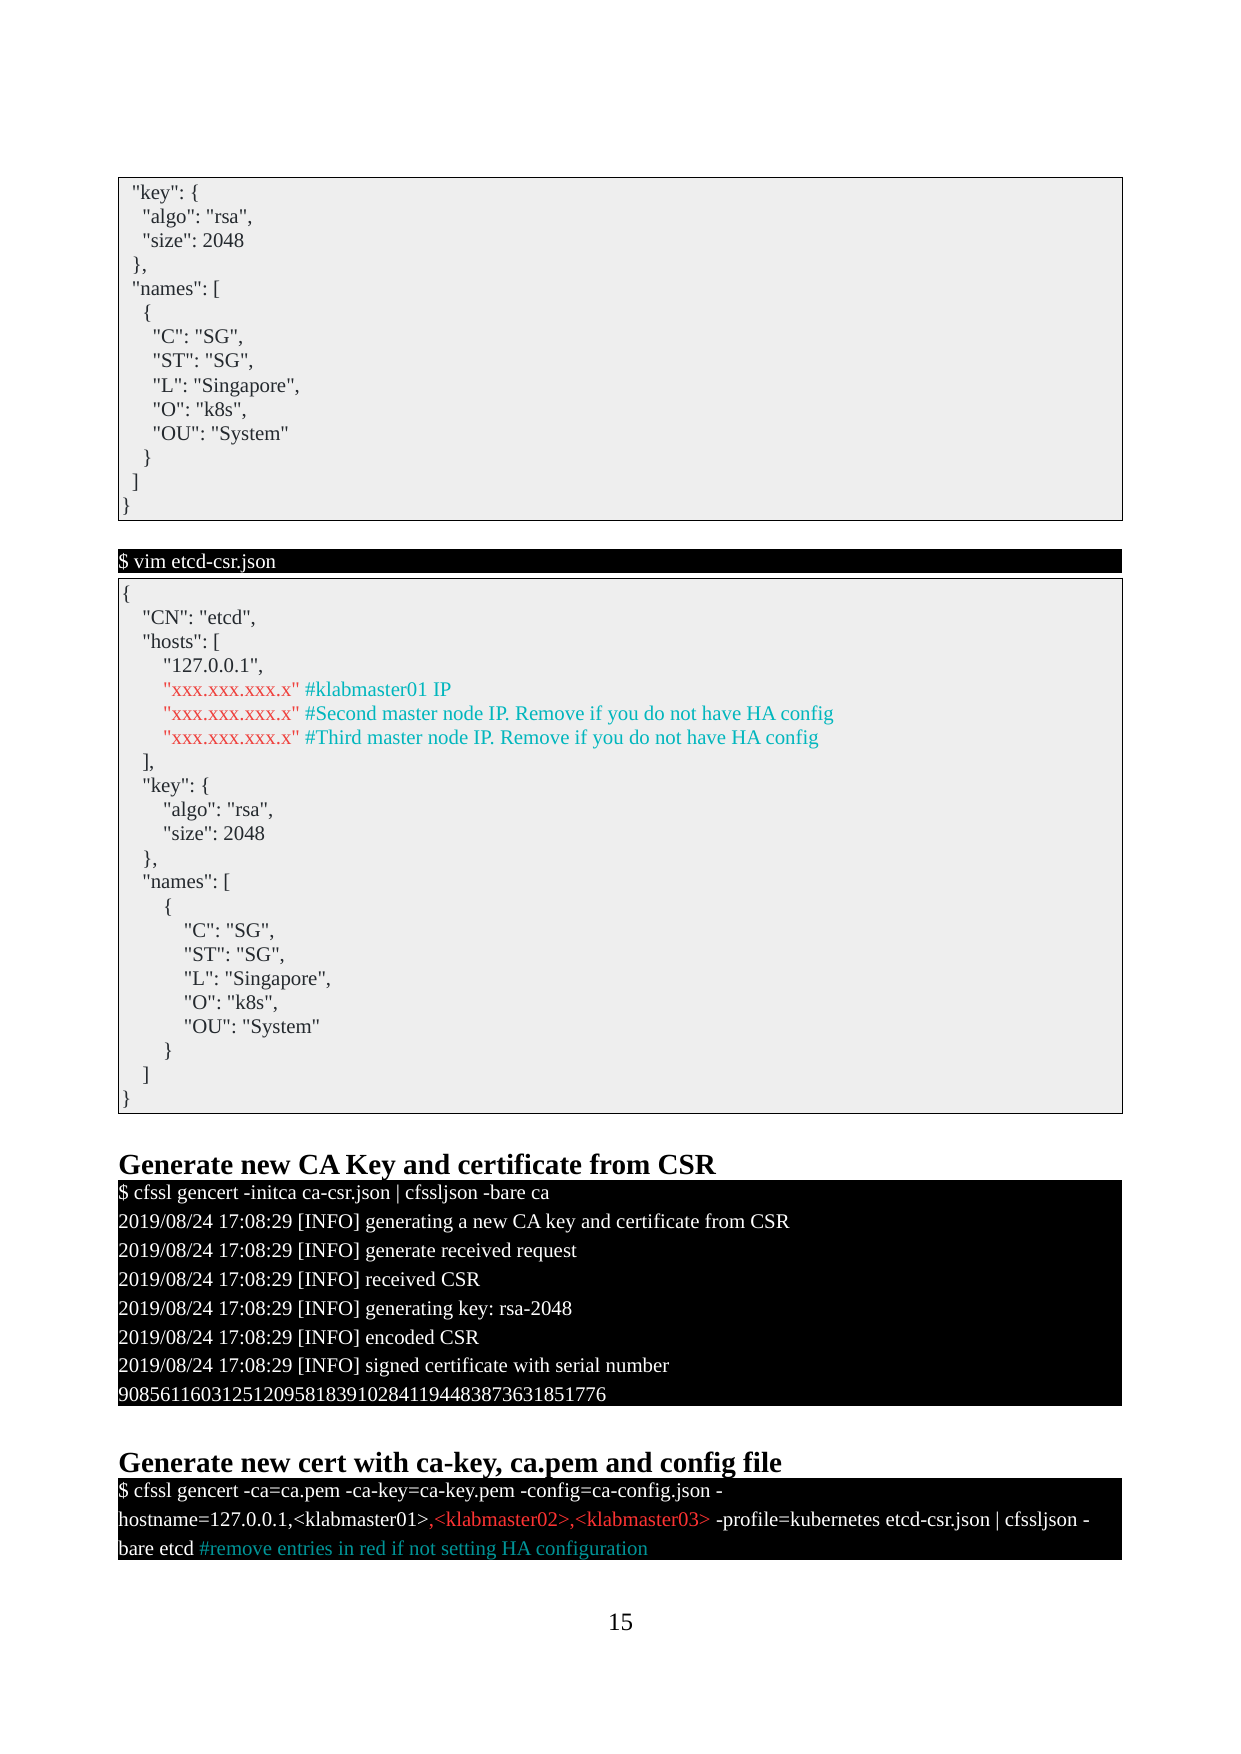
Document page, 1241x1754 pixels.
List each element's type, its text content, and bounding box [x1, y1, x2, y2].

text "L": "Singapore", [119, 963, 1122, 987]
text { [119, 890, 1122, 914]
text "algo": "rsa", [119, 794, 1122, 818]
text "ST": "SG", [119, 938, 1122, 963]
text "127.0.0.1", [119, 650, 1122, 674]
text "O": "k8s", [119, 987, 1122, 1011]
text $ vim etcd-csr.json [118, 549, 1122, 573]
text Generate new CA Key and certificate from CSR [118, 1147, 1122, 1180]
text "OU": "System" [119, 1011, 1122, 1035]
text } [119, 490, 1122, 520]
text "names": [ [119, 273, 1122, 297]
text "xxx.xxx.xxx.x" #Third master node IP. Remove if you do not have HA config [119, 722, 1122, 746]
text "xxx.xxx.xxx.x" #klabmaster01 IP [119, 674, 1122, 698]
text 2019/08/24 17:08:29 [INFO] encoded CSR [118, 1324, 1122, 1349]
text "key": { [119, 178, 1122, 201]
text "names": [ [119, 866, 1122, 890]
text hostname=127.0.0.1,<klabmaster01>,<klabmaster02>,<klabmaster03> -profile=kubernetes etcd-csr.json | cfssljson -bare etcd #remove entries in red if not setting HA configuration [118, 1507, 1122, 1560]
text } [119, 442, 1122, 466]
text "L": "Singapore", [119, 369, 1122, 393]
text } [119, 1035, 1122, 1059]
text "hosts": [ [119, 626, 1122, 650]
text 2019/08/24 17:08:29 [INFO] generating key: rsa-2048 [118, 1296, 1122, 1320]
text }, [119, 842, 1122, 866]
text } [119, 1083, 1122, 1113]
text $ cfssl gencert -initca ca-csr.json | cfssljson -bare ca [118, 1180, 1122, 1204]
text "xxx.xxx.xxx.x" #Second master node IP. Remove if you do not have HA config [119, 698, 1122, 722]
text "CN": "etcd", [119, 602, 1122, 626]
text "C": "SG", [119, 321, 1122, 345]
text "algo": "rsa", [119, 201, 1122, 225]
text "OU": "System" [119, 417, 1122, 442]
text 2019/08/24 17:08:29 [INFO] generating a new CA key and certificate from CSR [118, 1209, 1122, 1233]
text ] [119, 1059, 1122, 1083]
text 2019/08/24 17:08:29 [INFO] signed certificate with serial number 90856116031251209581839102841194483873631851776 [118, 1353, 1122, 1406]
text "O": "k8s", [119, 393, 1122, 417]
text 2019/08/24 17:08:29 [INFO] received CSR [118, 1267, 1122, 1291]
text "size": 2048 [119, 225, 1122, 249]
text "key": { [119, 770, 1122, 794]
text Generate new cert with ca-key, ca.pem and config file [118, 1445, 1122, 1478]
text "C": "SG", [119, 914, 1122, 938]
text { [119, 297, 1122, 321]
text "size": 2048 [119, 818, 1122, 842]
text "ST": "SG", [119, 345, 1122, 369]
text ] [119, 466, 1122, 490]
text $ cfssl gencert -ca=ca.pem -ca-key=ca-key.pem -config=ca-config.json - [118, 1478, 1122, 1502]
text 2019/08/24 17:08:29 [INFO] generate received request [118, 1238, 1122, 1262]
text ], [119, 746, 1122, 770]
text { [119, 579, 1122, 602]
text }, [119, 249, 1122, 273]
